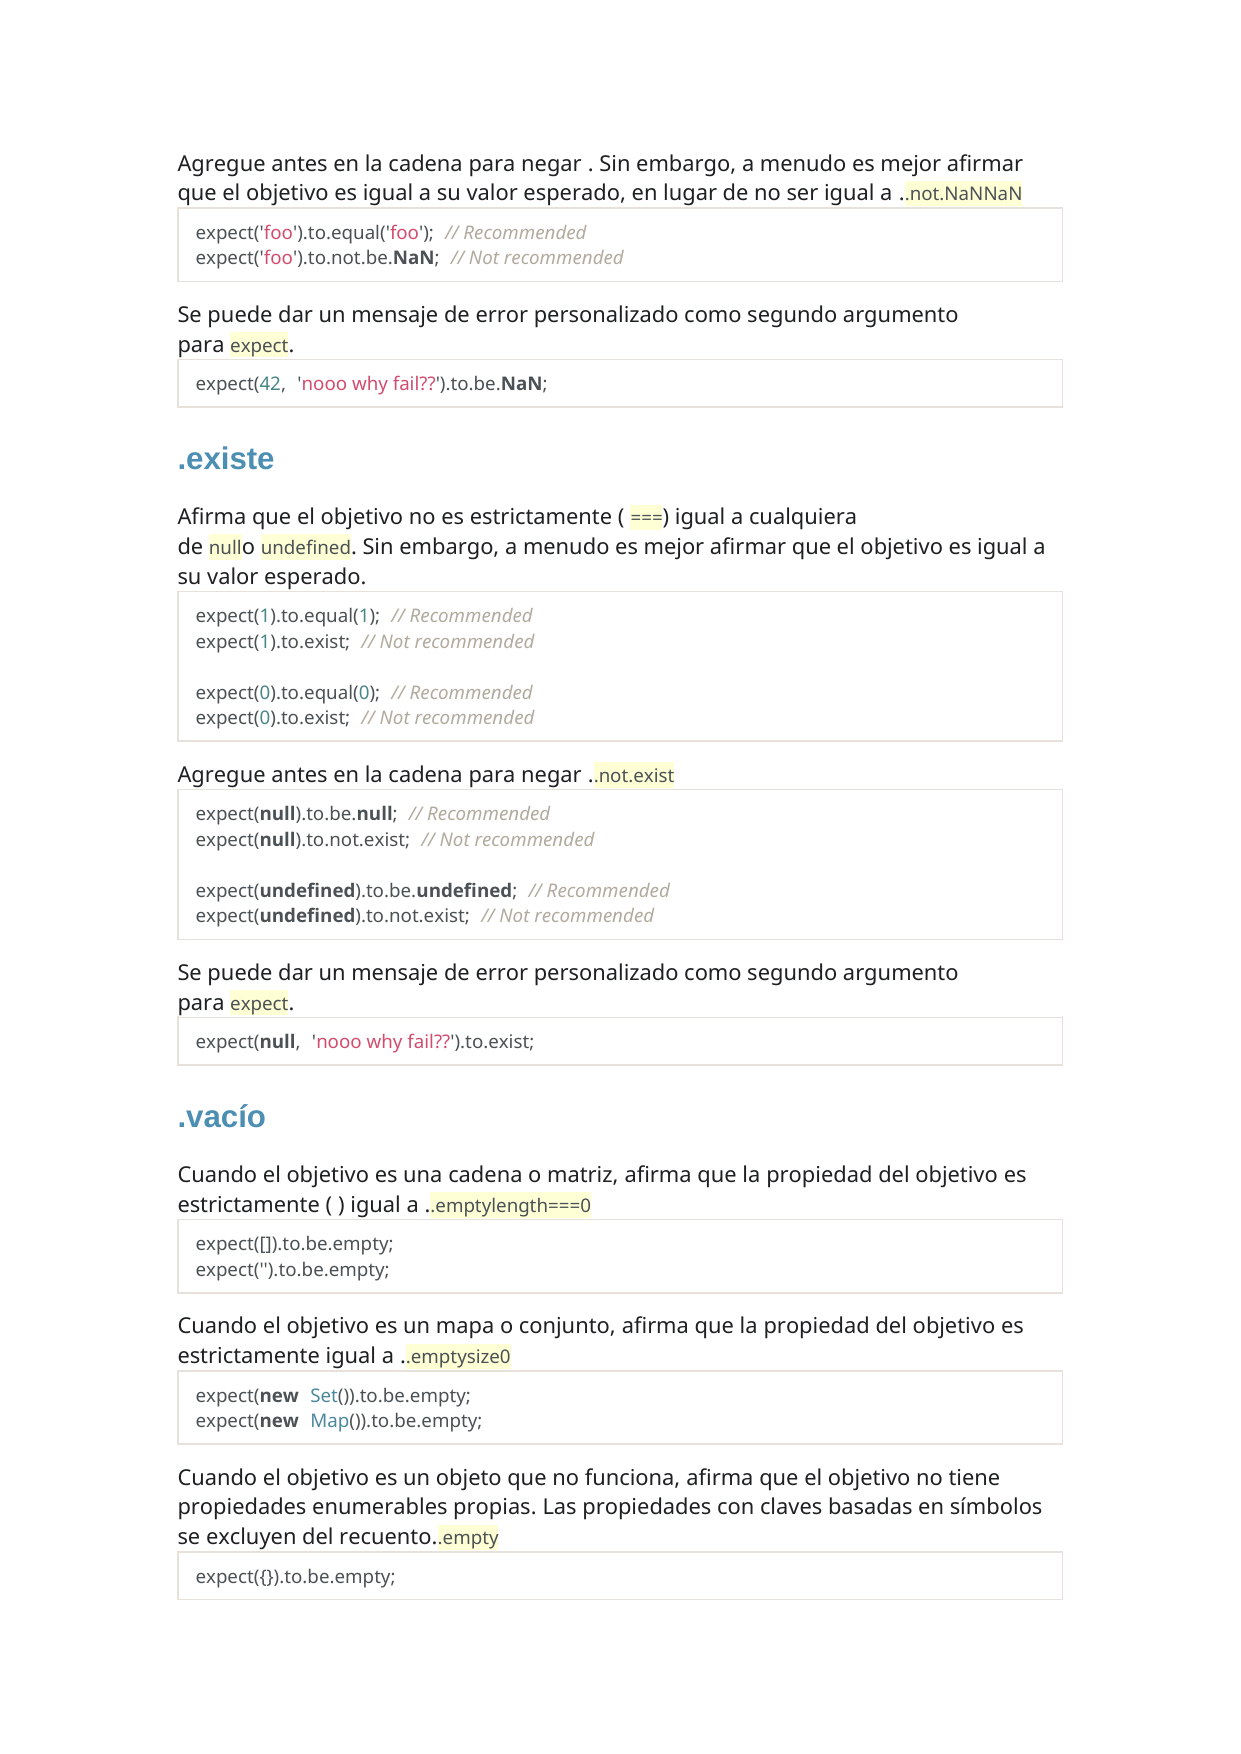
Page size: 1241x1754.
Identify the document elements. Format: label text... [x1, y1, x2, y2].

text expect(1).to.exist; // Not recommended [179, 616, 1062, 642]
text expect(0).to.equal(0); // Recommended [179, 667, 1062, 693]
text Agregue antes en la cadena para negar ..not.exist [177, 759, 1063, 788]
text expect(0).to.exist; // Not recommended [179, 693, 1062, 740]
subtitle .existe [177, 440, 1063, 476]
subtitle .vacío [177, 1098, 1063, 1134]
text Cuando el objetivo es un mapa o conjunto, afirma que la propiedad del objetivo es estrictamente igual a ..emptysize0 [177, 1310, 1063, 1370]
text expect({}).to.be.empty; [179, 1553, 1062, 1599]
text expect(null).to.be.null; // Recommended [179, 790, 1062, 814]
text Se puede dar un mensaje de error personalizado como segundo argumento para expect. [177, 957, 1063, 1016]
text expect(undefined).to.be.undefined; // Recommended [179, 865, 1062, 891]
text Cuando el objetivo es un objeto que no funciona, afirma que el objetivo no tiene propiedades enumerables propias. Las propiedades con claves basadas en símbolos se excluyen del recuento..empty [177, 1462, 1063, 1551]
text expect(null, 'nooo why fail??').to.exist; [179, 1018, 1062, 1064]
text Agregue antes en la cadena para negar . Sin embargo, a menudo es mejor afirmar que el objetivo es igual a su valor esperado, en lugar de no ser igual a ..not.NaNNaN [177, 148, 1063, 207]
text expect(new Map()).to.be.empty; [179, 1395, 1062, 1443]
text Afirma que el objetivo no es estrictamente ( ===) igual a cualquiera de nullo undefined. Sin embargo, a menudo es mejor afirmar que el objetivo es igual a su valor esperado. [177, 501, 1063, 591]
text expect([]).to.be.empty; [179, 1220, 1062, 1244]
text expect('').to.be.empty; [179, 1244, 1062, 1292]
text expect('foo').to.not.be.NaN; // Not recommended [179, 233, 1062, 281]
text expect(null).to.not.exist; // Not recommended [179, 814, 1062, 839]
text Cuando el objetivo es una cadena o matriz, afirma que la propiedad del objetivo es estrictamente ( ) igual a ..emptylength===0 [177, 1159, 1063, 1219]
text expect(1).to.equal(1); // Recommended [179, 592, 1062, 616]
text expect(new Set()).to.be.empty; [179, 1372, 1062, 1395]
text expect(undefined).to.not.exist; // Not recommended [179, 891, 1062, 939]
text expect('foo').to.equal('foo'); // Recommended [179, 209, 1062, 233]
text expect(42, 'nooo why fail??').to.be.NaN; [179, 360, 1062, 406]
text Se puede dar un mensaje de error personalizado como segundo argumento para expect. [177, 299, 1063, 358]
